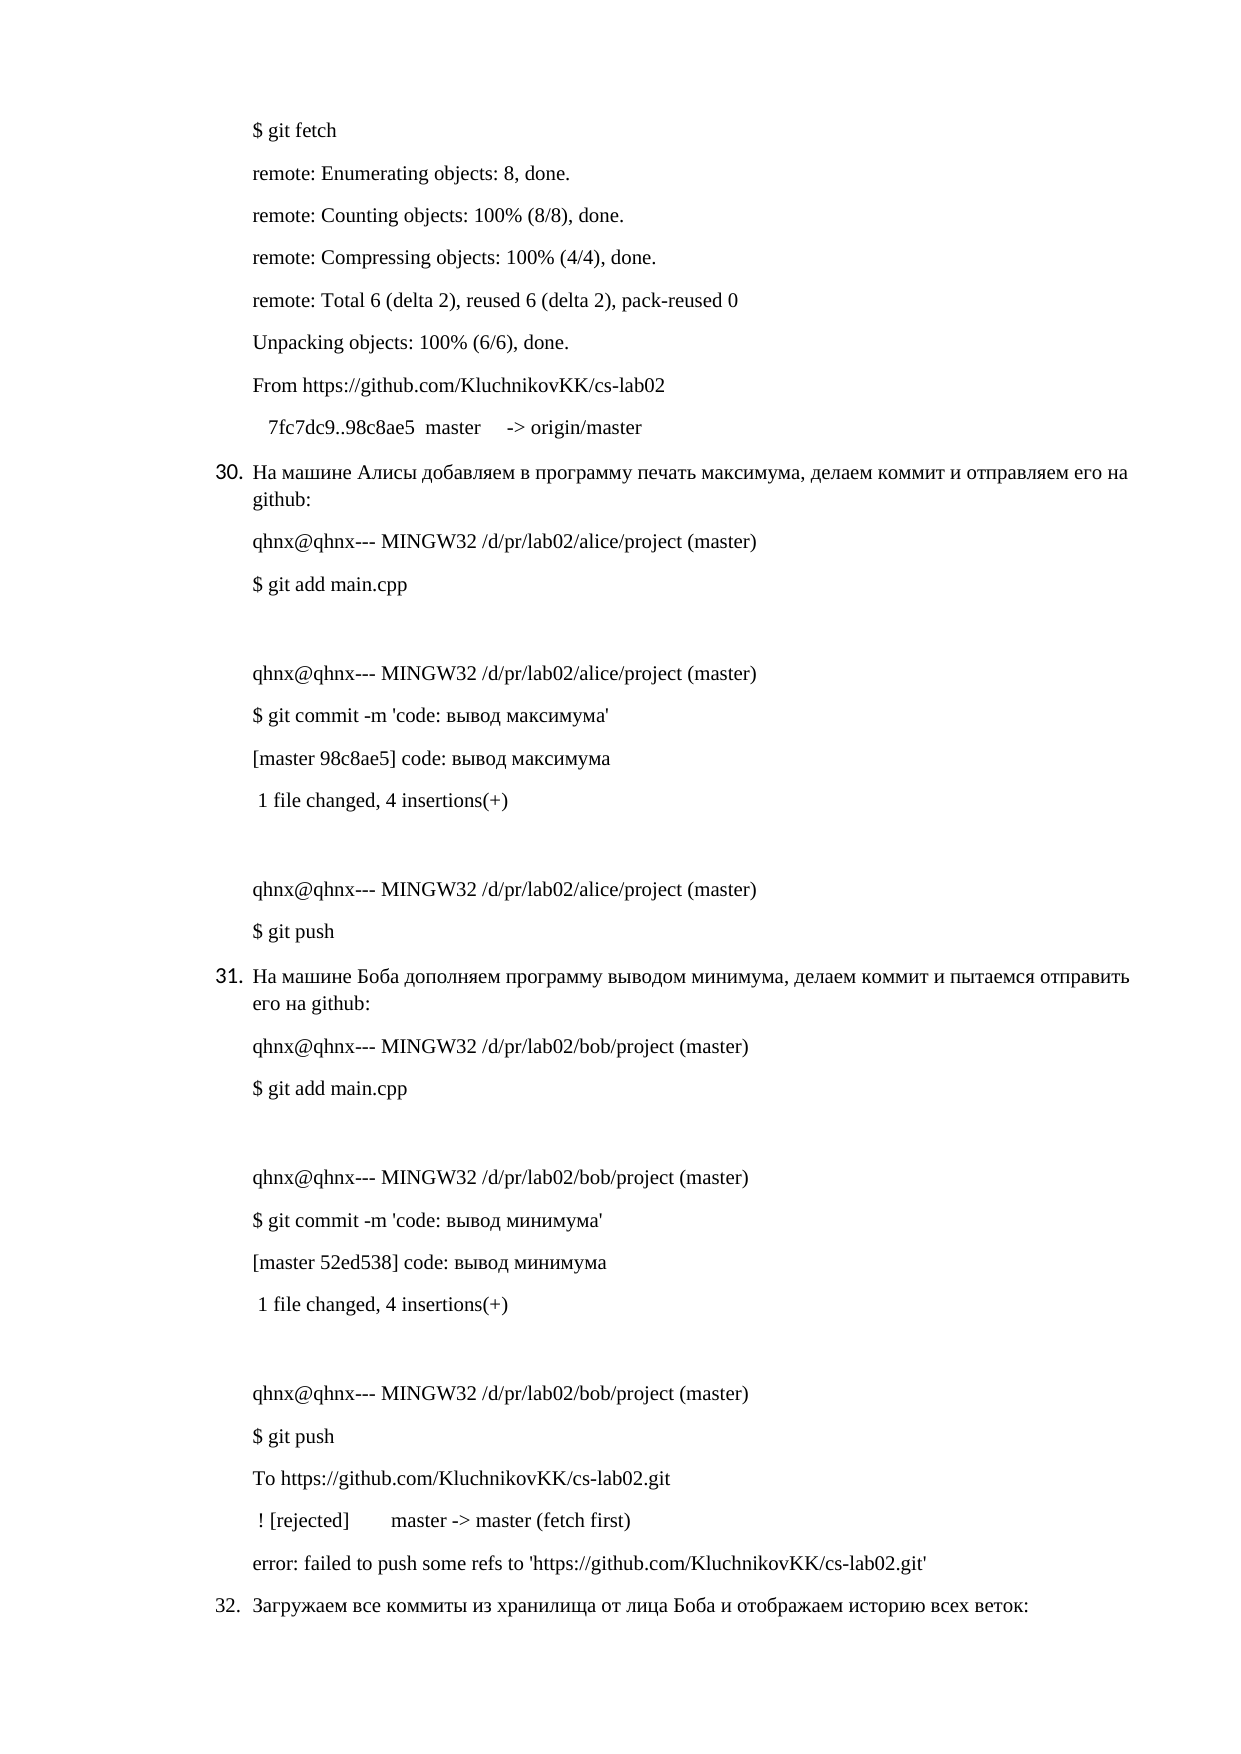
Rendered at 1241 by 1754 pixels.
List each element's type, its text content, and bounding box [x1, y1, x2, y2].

list 7fc7dc9..98c8ae5 master -> origin/master [252, 415, 1152, 439]
list $ git commit -m 'code: вывод минимума' [252, 1207, 1152, 1232]
list From https://github.com/KluchnikovKK/cs-lab02 [252, 372, 1152, 397]
list Загружаем все коммиты из хранилища от лица Боба и отображаем историю всех веток: [215, 1593, 1152, 1617]
list qhnx@qhnx--- MINGW32 /d/pr/lab02/alice/project (master) [252, 661, 1152, 685]
list remote: Counting objects: 100% (8/8), done. [252, 203, 1152, 227]
list To https://github.com/KluchnikovKK/cs-lab02.git [252, 1466, 1152, 1490]
list $ git push [252, 919, 1152, 943]
list qhnx@qhnx--- MINGW32 /d/pr/lab02/bob/project (master) [252, 1381, 1152, 1405]
list $ git push [252, 1424, 1152, 1448]
list 1 file changed, 4 insertions(+) [252, 788, 1152, 812]
list [master 52ed538] code: вывод минимума [252, 1250, 1152, 1274]
list Unpacking objects: 100% (6/6), done. [252, 330, 1152, 354]
list qhnx@qhnx--- MINGW32 /d/pr/lab02/alice/project (master) [252, 529, 1152, 553]
list remote: Total 6 (delta 2), reused 6 (delta 2), pack-reused 0 [252, 288, 1152, 312]
list qhnx@qhnx--- MINGW32 /d/pr/lab02/alice/project (master) [252, 877, 1152, 901]
list На машине Боба дополняем программу выводом минимума, делаем коммит и пытаемся отправить его на github: [215, 962, 1152, 1015]
list error: failed to push some refs to 'https://github.com/KluchnikovKK/cs-lab02.git' [252, 1551, 1152, 1575]
list remote: Compressing objects: 100% (4/4), done. [252, 245, 1152, 269]
list ! [rejected] master -> master (fetch first) [252, 1508, 1152, 1532]
list $ git add main.cpp [252, 1076, 1152, 1100]
list [master 98c8ae5] code: вывод максимума [252, 746, 1152, 769]
list $ git add main.cpp [252, 572, 1152, 596]
list qhnx@qhnx--- MINGW32 /d/pr/lab02/bob/project (master) [252, 1165, 1152, 1189]
list $ git fetch [252, 118, 1152, 142]
list $ git commit -m 'code: вывод максимума' [252, 703, 1152, 727]
list На машине Алисы добавляем в программу печать максимума, делаем коммит и отправляем его на github: [215, 457, 1152, 511]
list 1 file changed, 4 insertions(+) [252, 1292, 1152, 1316]
list qhnx@qhnx--- MINGW32 /d/pr/lab02/bob/project (master) [252, 1034, 1152, 1058]
list remote: Enumerating objects: 8, done. [252, 161, 1152, 184]
